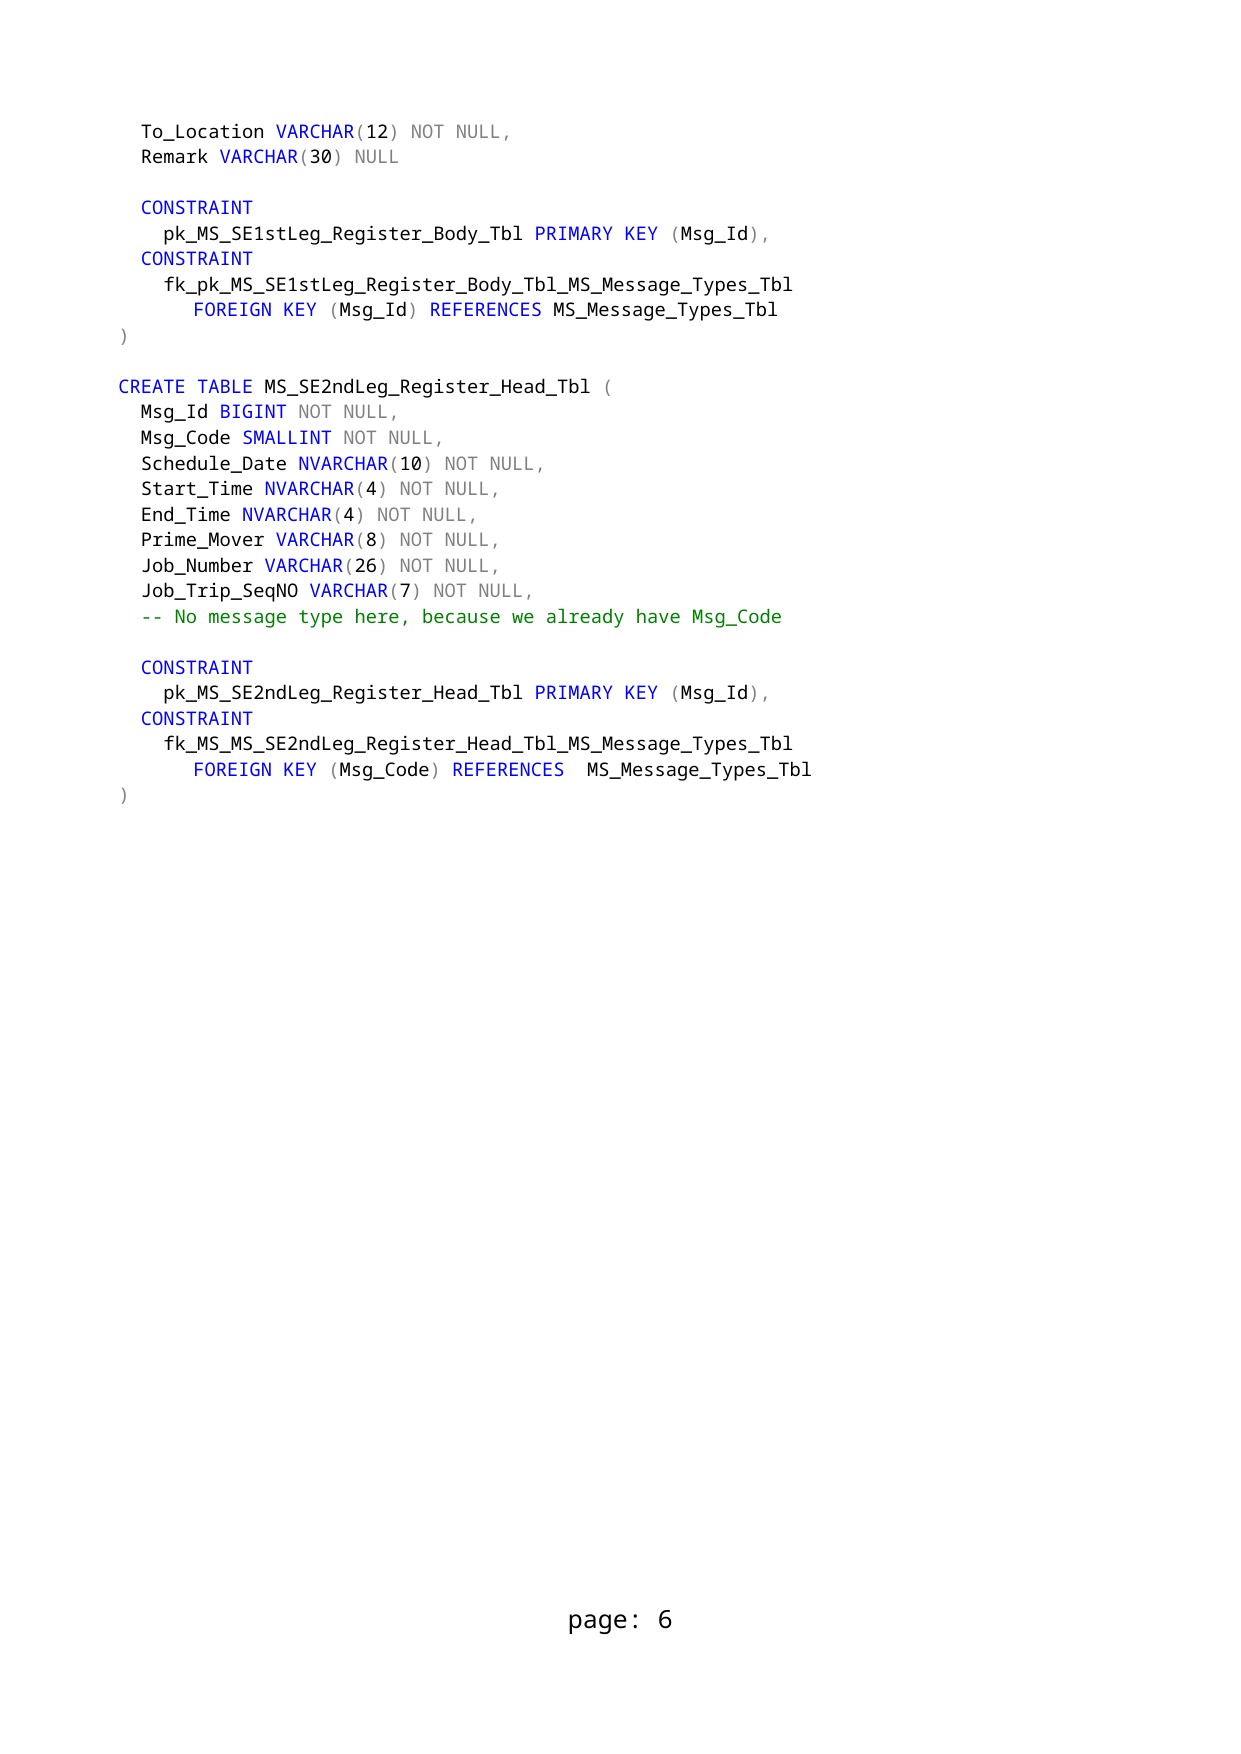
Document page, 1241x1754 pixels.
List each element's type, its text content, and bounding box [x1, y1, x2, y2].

text fk_MS_MS_SE2ndLeg_Register_Head_Tbl_MS_Message_Types_Tbl [118, 731, 1122, 756]
text Msg_Id BIGINT NOT NULL, [118, 399, 1122, 424]
text CONSTRAINT [118, 654, 1122, 679]
text Msg_Code SMALLINT NOT NULL, [118, 424, 1122, 450]
text End_Time NVARCHAR(4) NOT NULL, [118, 501, 1122, 526]
text Start_Time NVARCHAR(4) NOT NULL, [118, 475, 1122, 501]
text fk_pk_MS_SE1stLeg_Register_Body_Tbl_MS_Message_Types_Tbl [118, 271, 1122, 297]
text To_Location VARCHAR(12) NOT NULL, [118, 118, 1122, 144]
text pk_MS_SE1stLeg_Register_Body_Tbl PRIMARY KEY (Msg_Id), [118, 220, 1122, 246]
text Job_Trip_SeqNO VARCHAR(7) NOT NULL, [118, 577, 1122, 603]
text FOREIGN KEY (Msg_Id) REFERENCES MS_Message_Types_Tbl [118, 297, 1122, 322]
text CONSTRAINT [118, 705, 1122, 731]
text pk_MS_SE2ndLeg_Register_Head_Tbl PRIMARY KEY (Msg_Id), [118, 679, 1122, 705]
text ) [118, 322, 1122, 348]
text CREATE TABLE MS_SE2ndLeg_Register_Head_Tbl ( [118, 373, 1122, 399]
text CONSTRAINT [118, 195, 1122, 220]
text -- No message type here, because we already have Msg_Code [118, 603, 1122, 628]
text Schedule_Date NVARCHAR(10) NOT NULL, [118, 450, 1122, 475]
text CONSTRAINT [118, 246, 1122, 271]
text Prime_Mover VARCHAR(8) NOT NULL, [118, 526, 1122, 552]
text ) [118, 782, 1122, 807]
text Job_Number VARCHAR(26) NOT NULL, [118, 552, 1122, 577]
text FOREIGN KEY (Msg_Code) REFERENCES MS_Message_Types_Tbl [118, 756, 1122, 782]
text Remark VARCHAR(30) NULL [118, 144, 1122, 169]
